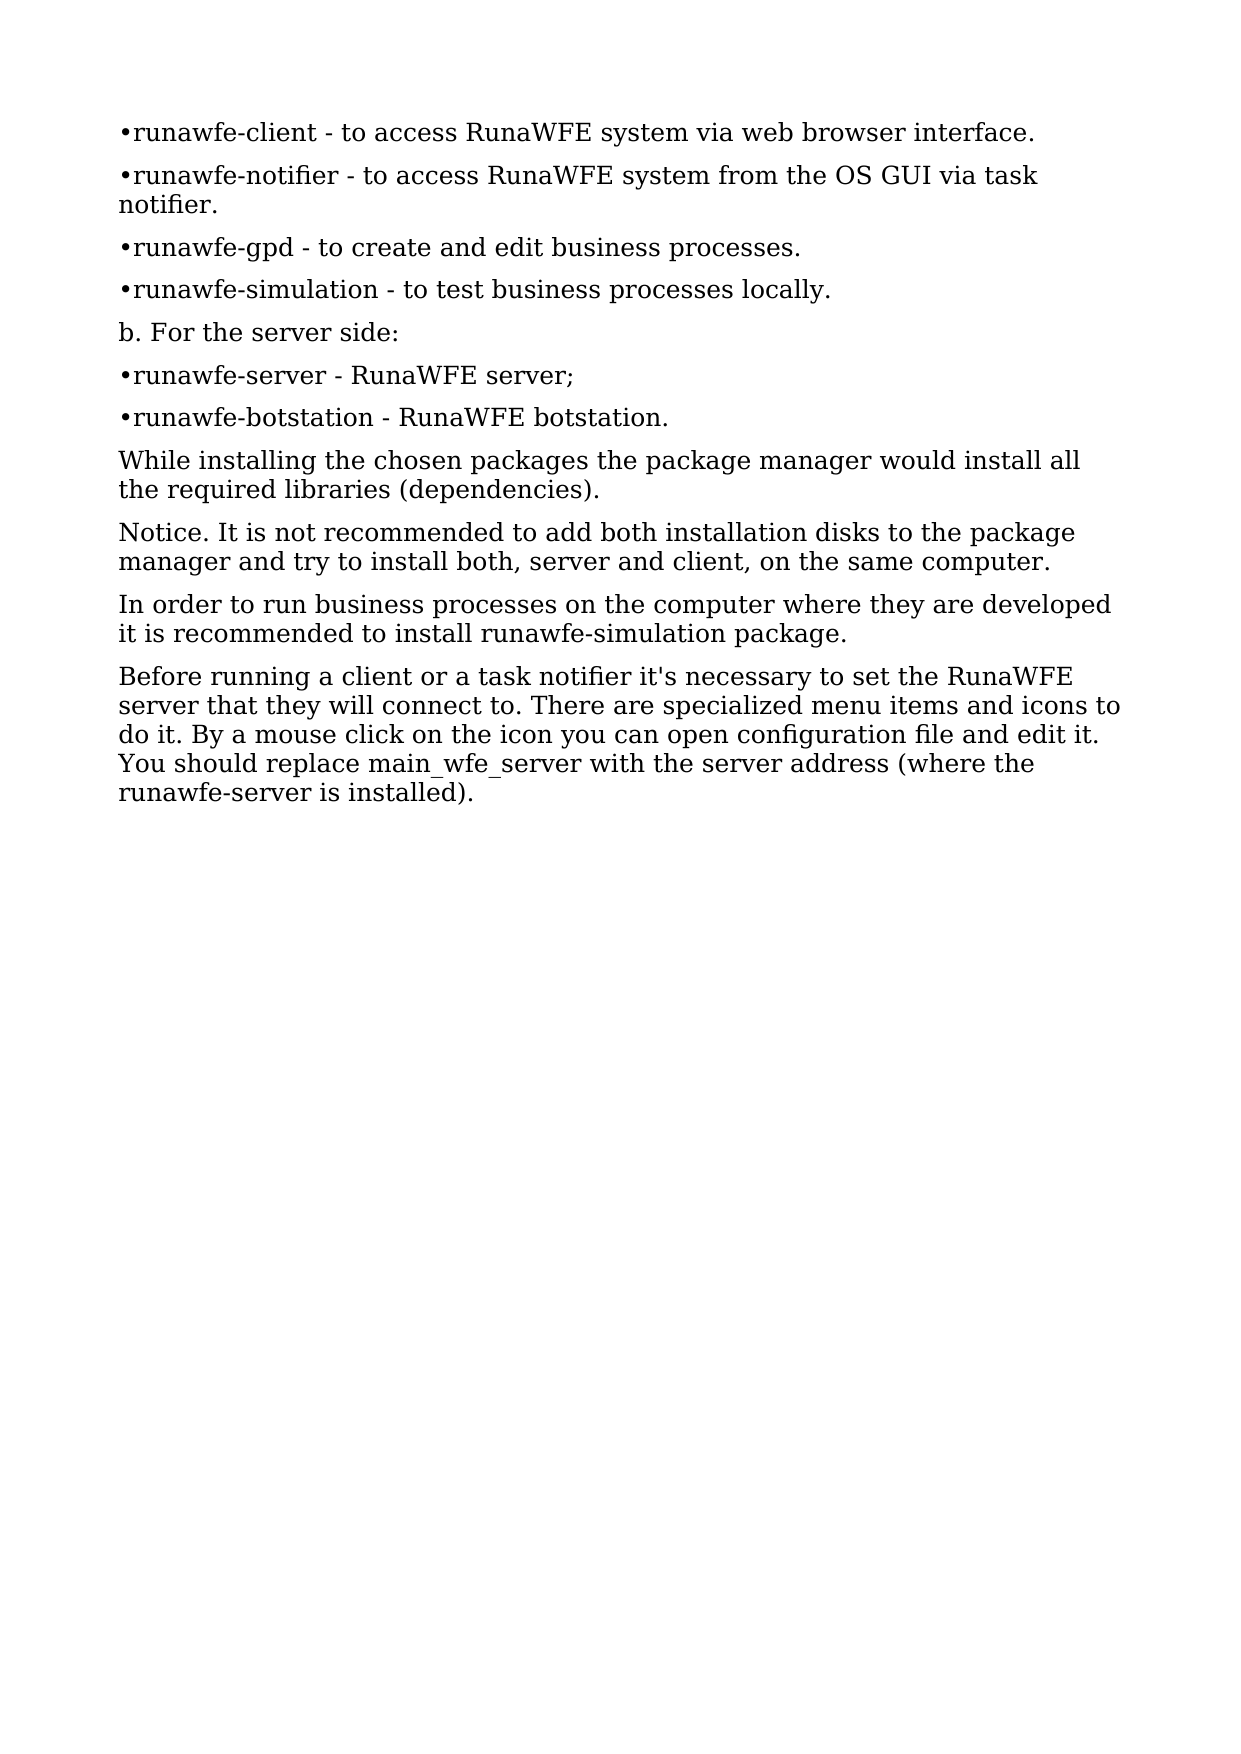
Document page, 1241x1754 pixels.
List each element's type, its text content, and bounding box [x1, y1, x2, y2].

list runawfe-notifier - to access RunaWFE system from the OS GUI via task notifier. [118, 161, 1122, 219]
text In order to run business processes on the computer where they are developed it is recommended to install runawfe-simulation package. [118, 590, 1122, 648]
list runawfe-server - RunaWFE server; [118, 361, 1122, 390]
list runawfe-gpd - to create and edit business processes. [118, 233, 1122, 262]
text Before running a client or a task notifier it's necessary to set the RunaWFE server that they will connect to. There are specialized menu items and icons to do it. By a mouse click on the icon you can open configuration file and edit it. You should replace main_wfe_server with the server address (where the runawfe-server is installed). [118, 662, 1122, 808]
text b. For the server side: [118, 318, 1122, 347]
text Notice. It is not recommended to add both installation disks to the package manager and try to install both, server and client, on the same computer. [118, 518, 1122, 576]
text While installing the chosen packages the package manager would install all the required libraries (dependencies). [118, 446, 1122, 504]
list runawfe-botstation - RunaWFE botstation. [118, 403, 1122, 433]
list runawfe-client - to access RunaWFE system via web browser interface. [118, 118, 1122, 147]
list runawfe-simulation - to test business processes locally. [118, 275, 1122, 304]
